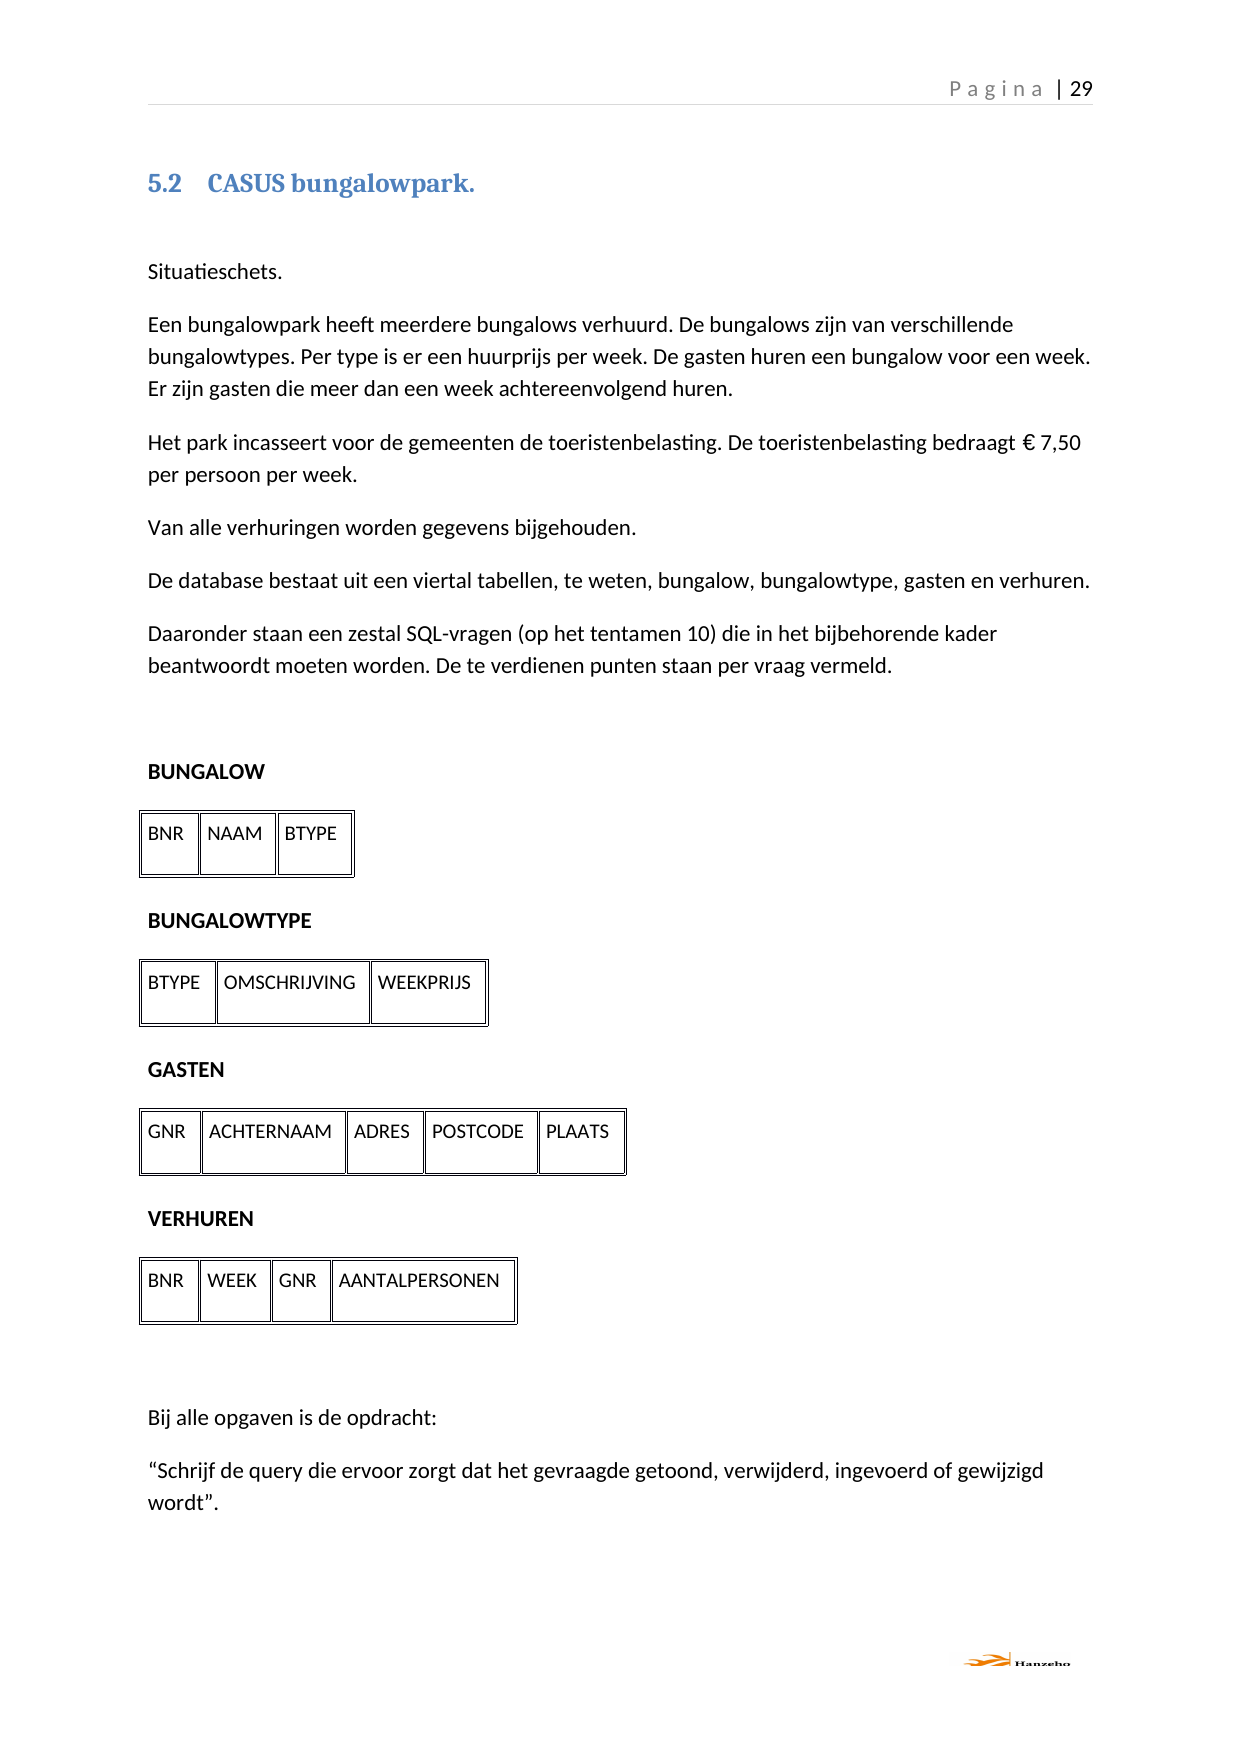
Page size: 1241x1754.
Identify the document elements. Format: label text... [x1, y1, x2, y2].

table_header BNR [142, 814, 198, 874]
text GASTEN [148, 1026, 1093, 1083]
table_header PLAATS [540, 1112, 624, 1172]
text De database bestaat uit een viertal tabellen, te weten, bungalow, bungalowtype, gasten en verhuren. [148, 566, 1093, 594]
text Daaronder staan een zestal SQL-vragen (op het tentamen 10) die in het bijbehorende kader beantwoordt moeten worden. De te verdienen punten staan per vraag vermeld. [148, 619, 1093, 679]
table_header WEEKPRIJS [372, 962, 485, 1023]
table_header NAAM [201, 814, 275, 874]
table_header BTYPE [279, 814, 351, 874]
text “Schrijf de query die ervoor zorgt dat het gevraagde getoond, verwijderd, ingevoerd of gewijzigd wordt”. [148, 1456, 1093, 1516]
table_header BTYPE [142, 962, 215, 1023]
picture [952, 1652, 1194, 1681]
text BUNGALOWTYPE [148, 877, 1093, 934]
table_header POSTCODE [426, 1112, 537, 1172]
text Het park incasseert voor de gemeenten de toeristenbelasting. De toeristenbelasting bedraagt € 7,50 per persoon per week. [148, 428, 1093, 488]
table_header OMSCHRIJVING [218, 962, 369, 1023]
text Situatieschets. [148, 257, 1093, 285]
text VERHUREN [148, 1175, 1093, 1232]
text Van alle verhuringen worden gegevens bijgehouden. [148, 513, 1093, 541]
text Een bungalowpark heeft meerdere bungalows verhuurd. De bungalows zijn van verschillende bungalowtypes. Per type is er een huurprijs per week. De gasten huren een bungalow voor een week. Er zijn gasten die meer dan een week achtereenvolgend huren. [148, 310, 1093, 403]
table_header GNR [142, 1112, 200, 1172]
table_header WEEK [201, 1261, 270, 1321]
table_header BNR [142, 1261, 198, 1321]
subtitle CASUS bungalowpark. [148, 168, 1093, 199]
table_header GNR [273, 1261, 330, 1321]
table_header AANTALPERSONEN [333, 1261, 514, 1321]
text BUNGALOW [148, 757, 1093, 785]
table_header ADRES [348, 1112, 423, 1172]
table_header ACHTERNAAM [203, 1112, 345, 1172]
text Bij alle opgaven is de opdracht: [148, 1403, 1093, 1431]
